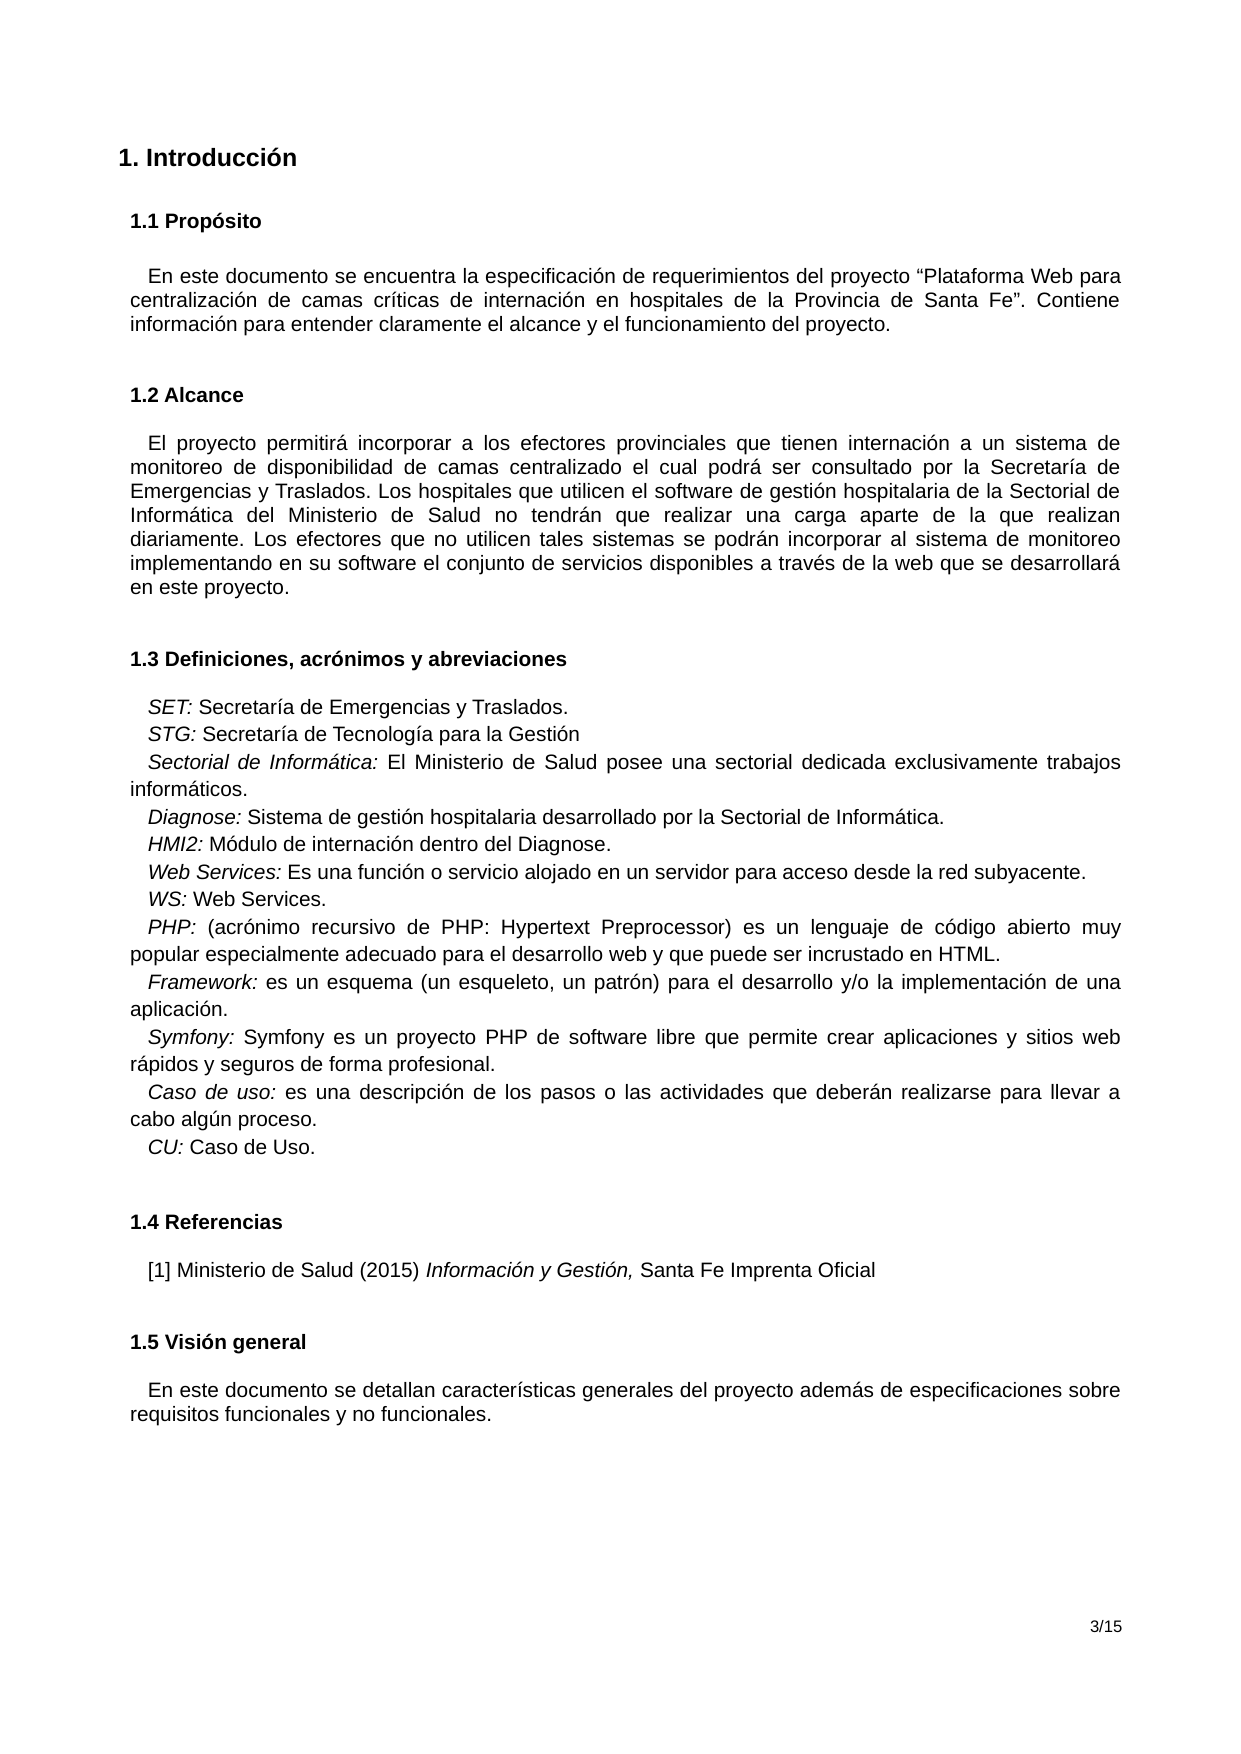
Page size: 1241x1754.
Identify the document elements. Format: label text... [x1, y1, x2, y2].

subtitle 1. Introducción [118, 143, 1122, 172]
text SET: Secretaría de Emergencias y Traslados. [130, 695, 1122, 719]
text WS: Web Services. [130, 887, 1122, 911]
text STG: Secretaría de Tecnología para la Gestión [130, 722, 1122, 746]
text Framework: es un esquema (un esqueleto, un patrón) para el desarrollo y/o la implementación de una aplicación. [130, 970, 1122, 1021]
text En este documento se encuentra la especificación de requerimientos del proyecto “Plataforma Web para centralización de camas críticas de internación en hospitales de la Provincia de Santa Fe”. Contiene información para entender claramente el alcance y el funcionamiento del proyecto. [130, 263, 1122, 335]
text Caso de uso: es una descripción de los pasos o las actividades que deberán realizarse para llevar a cabo algún proceso. [130, 1080, 1122, 1131]
text En este documento se detallan características generales del proyecto además de especificaciones sobre requisitos funcionales y no funcionales. [130, 1378, 1122, 1426]
text CU: Caso de Uso. [130, 1135, 1122, 1159]
text HMI2: Módulo de internación dentro del Diagnose. [130, 832, 1122, 856]
text Web Services: Es una función o servicio alojado en un servidor para acceso desde la red subyacente. [130, 860, 1122, 884]
text 1.4 Referencias [130, 1210, 1122, 1234]
text [1] Ministerio de Salud (2015) Información y Gestión, Santa Fe Imprenta Oficial [130, 1258, 1122, 1282]
text 1.2 Alcance [130, 383, 1122, 407]
text 1.5 Visión general [130, 1330, 1122, 1354]
text Sectorial de Informática: El Ministerio de Salud posee una sectorial dedicada exclusivamente trabajos informáticos. [130, 750, 1122, 801]
text 1.3 Definiciones, acrónimos y abreviaciones [130, 647, 1122, 671]
text Diagnose: Sistema de gestión hospitalaria desarrollado por la Sectorial de Informática. [130, 805, 1122, 829]
text PHP: (acrónimo recursivo de PHP: Hypertext Preprocessor) es un lenguaje de código abierto muy popular especialmente adecuado para el desarrollo web y que puede ser incrustado en HTML. [130, 915, 1122, 966]
text Symfony: Symfony es un proyecto PHP de software libre que permite crear aplicaciones y sitios web rápidos y seguros de forma profesional. [130, 1025, 1122, 1076]
text El proyecto permitirá incorporar a los efectores provinciales que tienen internación a un sistema de monitoreo de disponibilidad de camas centralizado el cual podrá ser consultado por la Secretaría de Emergencias y Traslados. Los hospitales que utilicen el software de gestión hospitalaria de la Sectorial de Informática del Ministerio de Salud no tendrán que realizar una carga aparte de la que realizan diariamente. Los efectores que no utilicen tales sistemas se podrán incorporar al sistema de monitoreo implementando en su software el conjunto de servicios disponibles a través de la web que se desarrollará en este proyecto. [130, 431, 1122, 599]
subtitle 1.1 Propósito [130, 209, 1122, 233]
